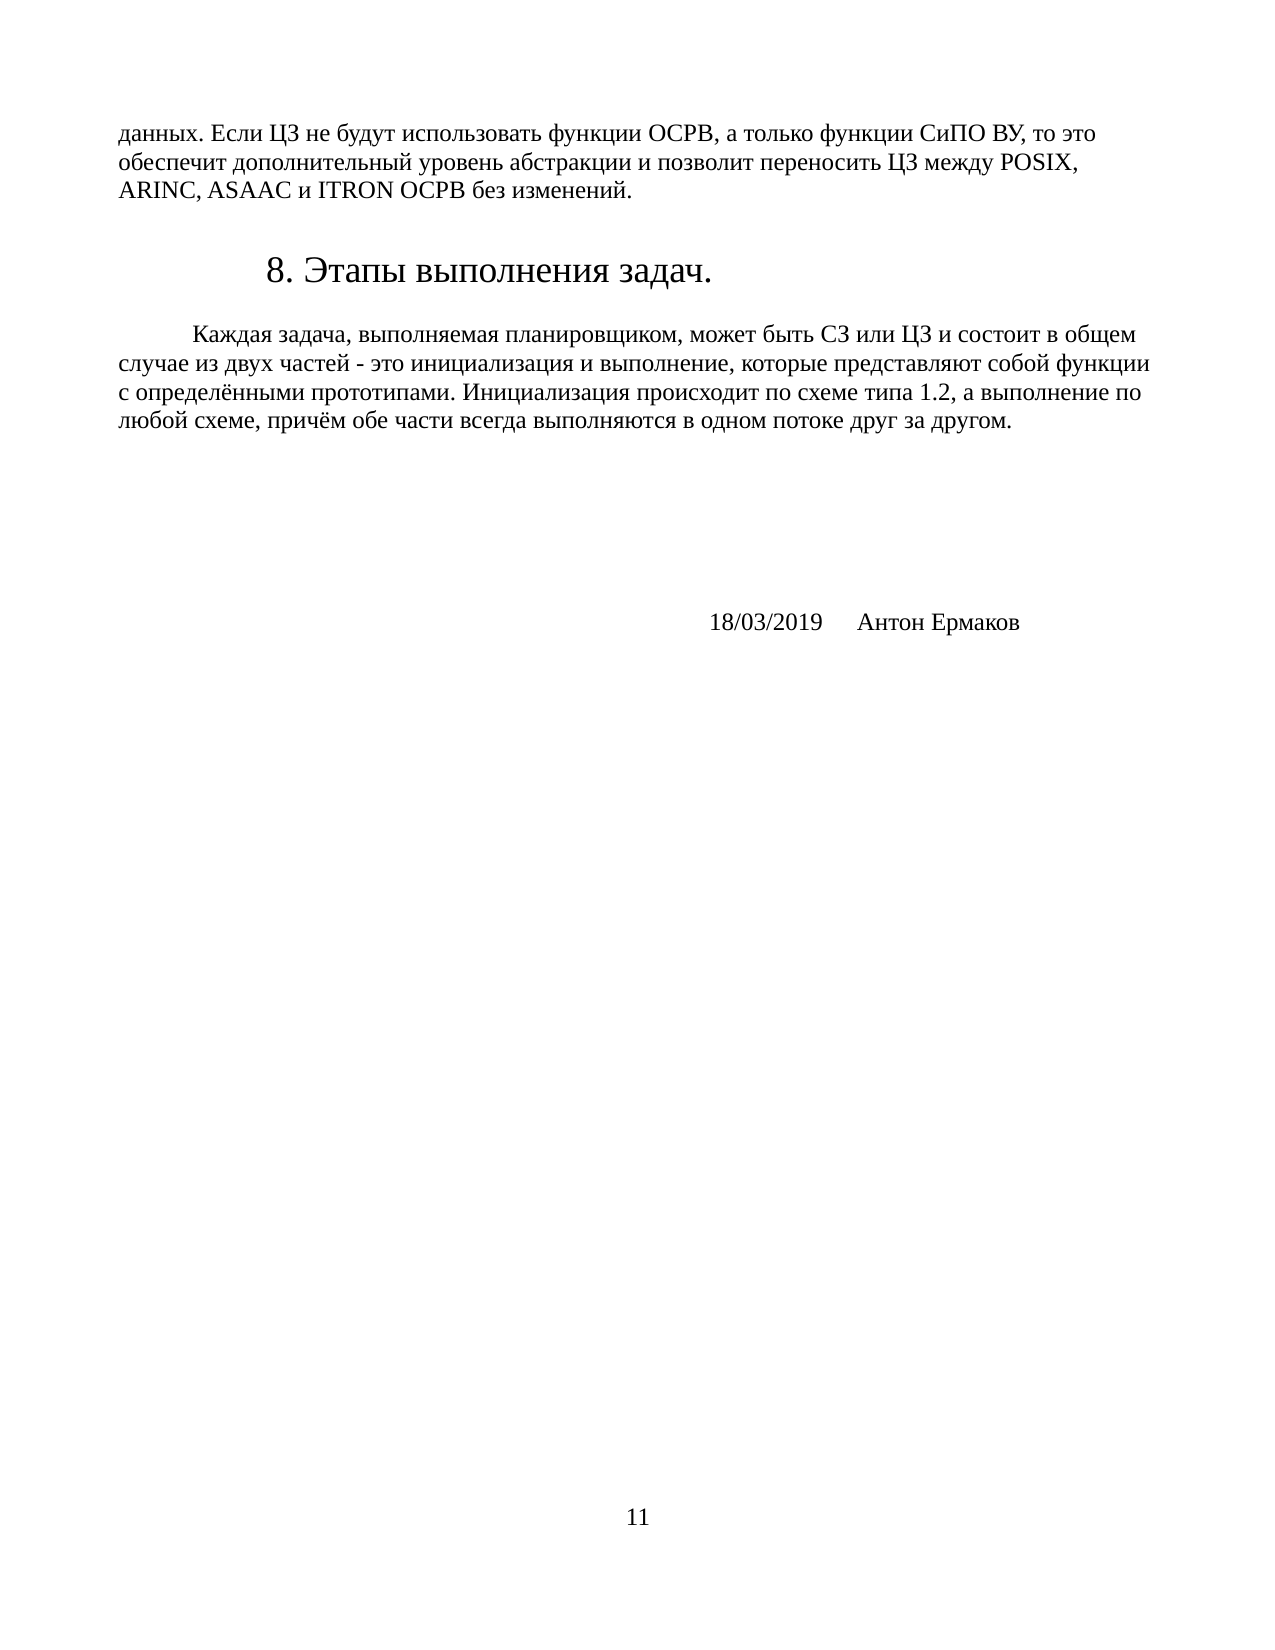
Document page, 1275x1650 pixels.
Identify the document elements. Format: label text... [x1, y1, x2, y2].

text данных. Если ЦЗ не будут использовать функции ОСРВ, а только функции СиПО ВУ, то это обеспечит дополнительный уровень абстракции и позволит переносить ЦЗ между POSIX, ARINC, ASAAC и ITRON ОСРВ без изменений. [118, 118, 1157, 204]
text Каждая задача, выполняемая планировщиком, может быть СЗ или ЦЗ и состоит в общем случае из двух частей - это инициализация и выполнение, которые представляют собой функции с определёнными прототипами. Инициализация происходит по схеме типа 1.2, а выполнение по любой схеме, причём обе части всегда выполняются в одном потоке друг за другом. [118, 319, 1157, 434]
text 18/03/2019 Антон Ермаков [118, 607, 1157, 636]
text 8. Этапы выполнения задач. [118, 247, 1157, 291]
